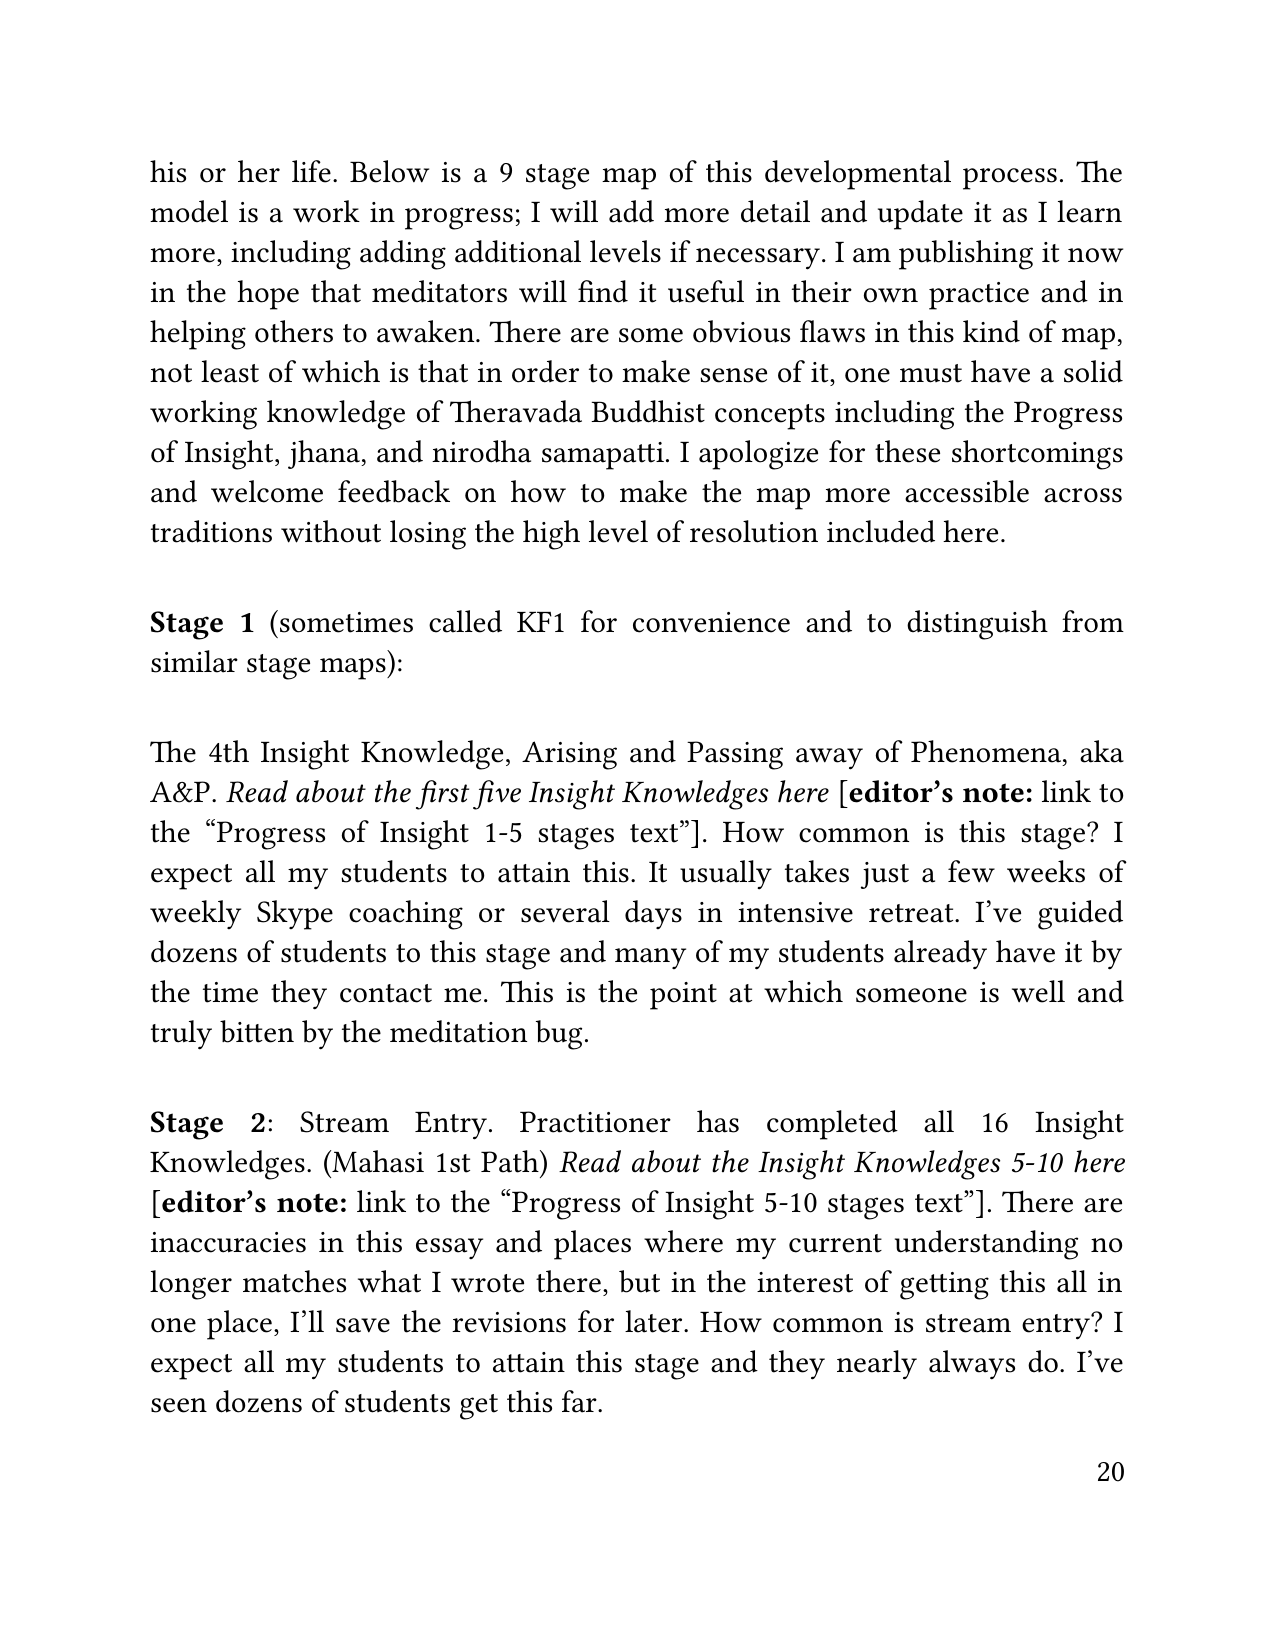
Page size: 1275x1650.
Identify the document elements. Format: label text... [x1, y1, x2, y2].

text Stage 2: Stream Entry. Practitioner has completed all 16 Insight Knowledges. (Mahasi 1st Path) Read about the Insight Knowledges 5-10 here [editor’s note: link to the “Progress of Insight 5-10 stages text”]. There are inaccuracies in this essay and places where my current understanding no longer matches what I wrote there, but in the interest of getting this all in one place, I’ll save the revisions for later. How common is stream entry? I expect all my students to attain this stage and they nearly always do. I’ve seen dozens of students get this far. [150, 1100, 1125, 1420]
text The 4th Insight Knowledge, Arising and Passing away of Phenomena, aka A&P. Read about the first five Insight Knowledges here [editor’s note: link to the “Progress of Insight 1-5 stages text”]. How common is this stage? I expect all my students to attain this. It usually takes just a few weeks of weekly Skype coaching or several days in intensive retreat. I’ve guided dozens of students to this stage and many of my students already have it by the time they contact me. This is the point at which someone is well and truly bitten by the meditation bug. [150, 730, 1125, 1050]
text Stage 1 (sometimes called KF1 for convenience and to distinguish from similar stage maps): [150, 600, 1125, 680]
text his or her life. Below is a 9 stage map of this developmental process. The model is a work in progress; I will add more detail and update it as I learn more, including adding additional levels if necessary. I am publishing it now in the hope that meditators will find it useful in their own practice and in helping others to awaken. There are some obvious flaws in this kind of map, not least of which is that in order to make sense of it, one must have a solid working knowledge of Theravada Buddhist concepts including the Progress of Insight, jhana, and nirodha samapatti. I apologize for these shortcomings and welcome feedback on how to make the map more accessible across traditions without losing the high level of resolution included here. [150, 150, 1125, 550]
